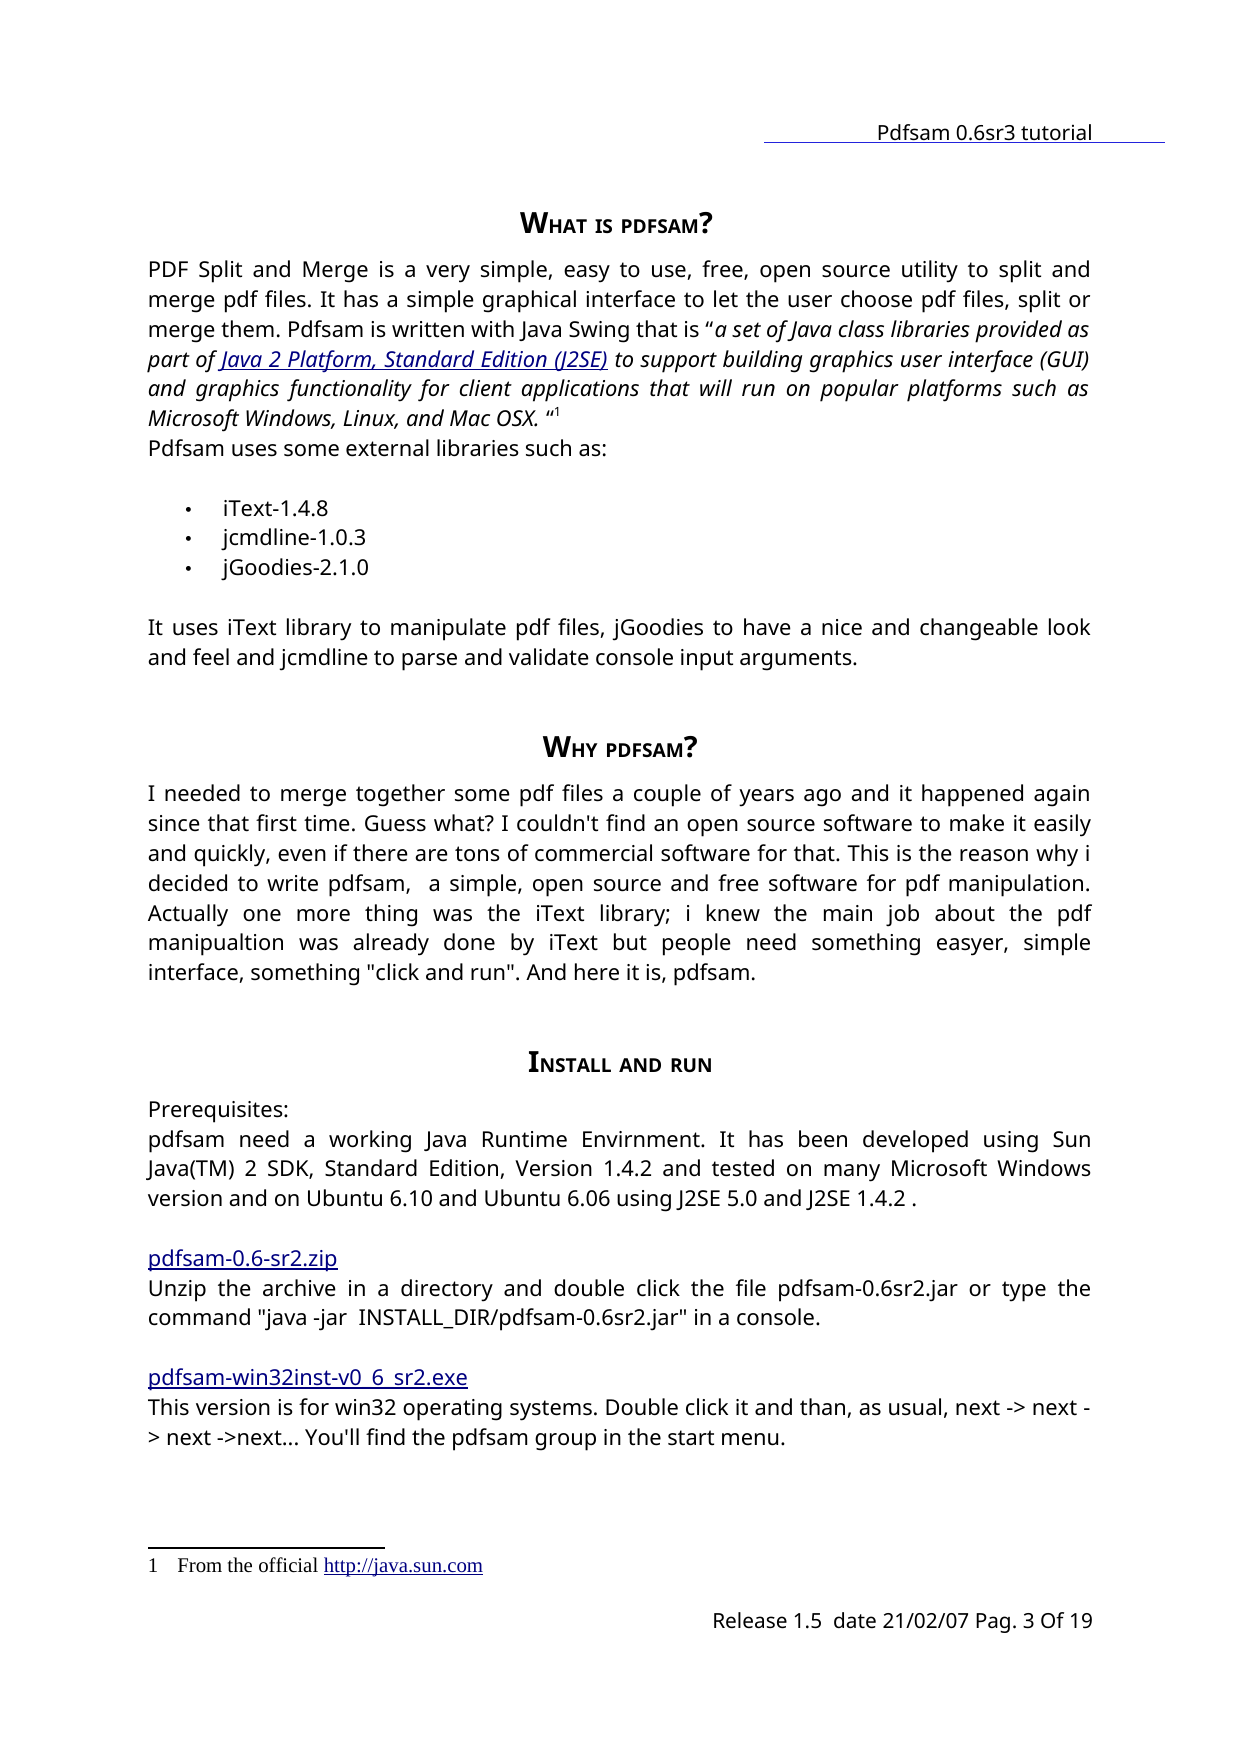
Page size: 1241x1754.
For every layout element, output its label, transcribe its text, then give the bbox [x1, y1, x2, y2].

text What is pdfsam? [148, 202, 1093, 242]
text pdfsam need a working Java Runtime Envirnment. It has been developed using Sun Java(TM) 2 SDK, Standard Edition, Version 1.4.2 and tested on many Microsoft Windows version and on Ubuntu 6.10 and Ubuntu 6.06 using J2SE 5.0 and J2SE 1.4.2 . [148, 1124, 1093, 1213]
list jcmdline-1.0.3 [185, 522, 1093, 552]
text PDF Split and Merge is a very simple, easy to use, free, open source utility to split and merge pdf files. It has a simple graphical interface to let the user choose pdf files, split or merge them. Pdfsam is written with Java Swing that is “a set of Java class libraries provided as part of Java 2 Platform, Standard Edition (J2SE) to support building graphics user interface (GUI) and graphics functionality for client applications that will run on popular platforms such as Microsoft Windows, Linux, and Mac OSX. “ [148, 254, 1093, 433]
text Pdfsam uses some external libraries such as: [148, 433, 1093, 463]
list jGoodies-2.1.0 [185, 552, 1093, 582]
text I needed to merge together some pdf files a couple of years ago and it happened again since that first time. Guess what? I couldn't find an open source software to make it easily and quickly, even if there are tons of commercial software for that. This is the reason why i decided to write pdfsam, a simple, open source and free software for pdf manipulation. Actually one more thing was the iText library; i knew the main job about the pdf manipualtion was already done by iText but people need something easyer, simple interface, something "click and run". And here it is, pdfsam. [148, 778, 1093, 987]
text pdfsam-win32inst-v0_6_sr2.exe [148, 1362, 1093, 1392]
text Install and run [148, 1042, 1093, 1081]
text Unzip the archive in a directory and double click the file pdfsam-0.6sr2.jar or type the command "java -jar INSTALL_DIR/pdfsam-0.6sr2.jar" in a console. [148, 1273, 1093, 1332]
list iText-1.4.8 [185, 493, 1093, 522]
text pdfsam-0.6-sr2.zip [148, 1243, 1093, 1273]
text Why pdfsam? [148, 726, 1093, 766]
text Prerequisites: [148, 1094, 1093, 1124]
text This version is for win32 operating systems. Double click it and than, as usual, next -> next -> next ->next... You'll find the pdfsam group in the start menu. [148, 1392, 1093, 1451]
text From the official http://java.sun.com [148, 1554, 1093, 1577]
text It uses iText library to manipulate pdf files, jGoodies to have a nice and changeable look and feel and jcmdline to parse and validate console input arguments. [148, 612, 1093, 671]
